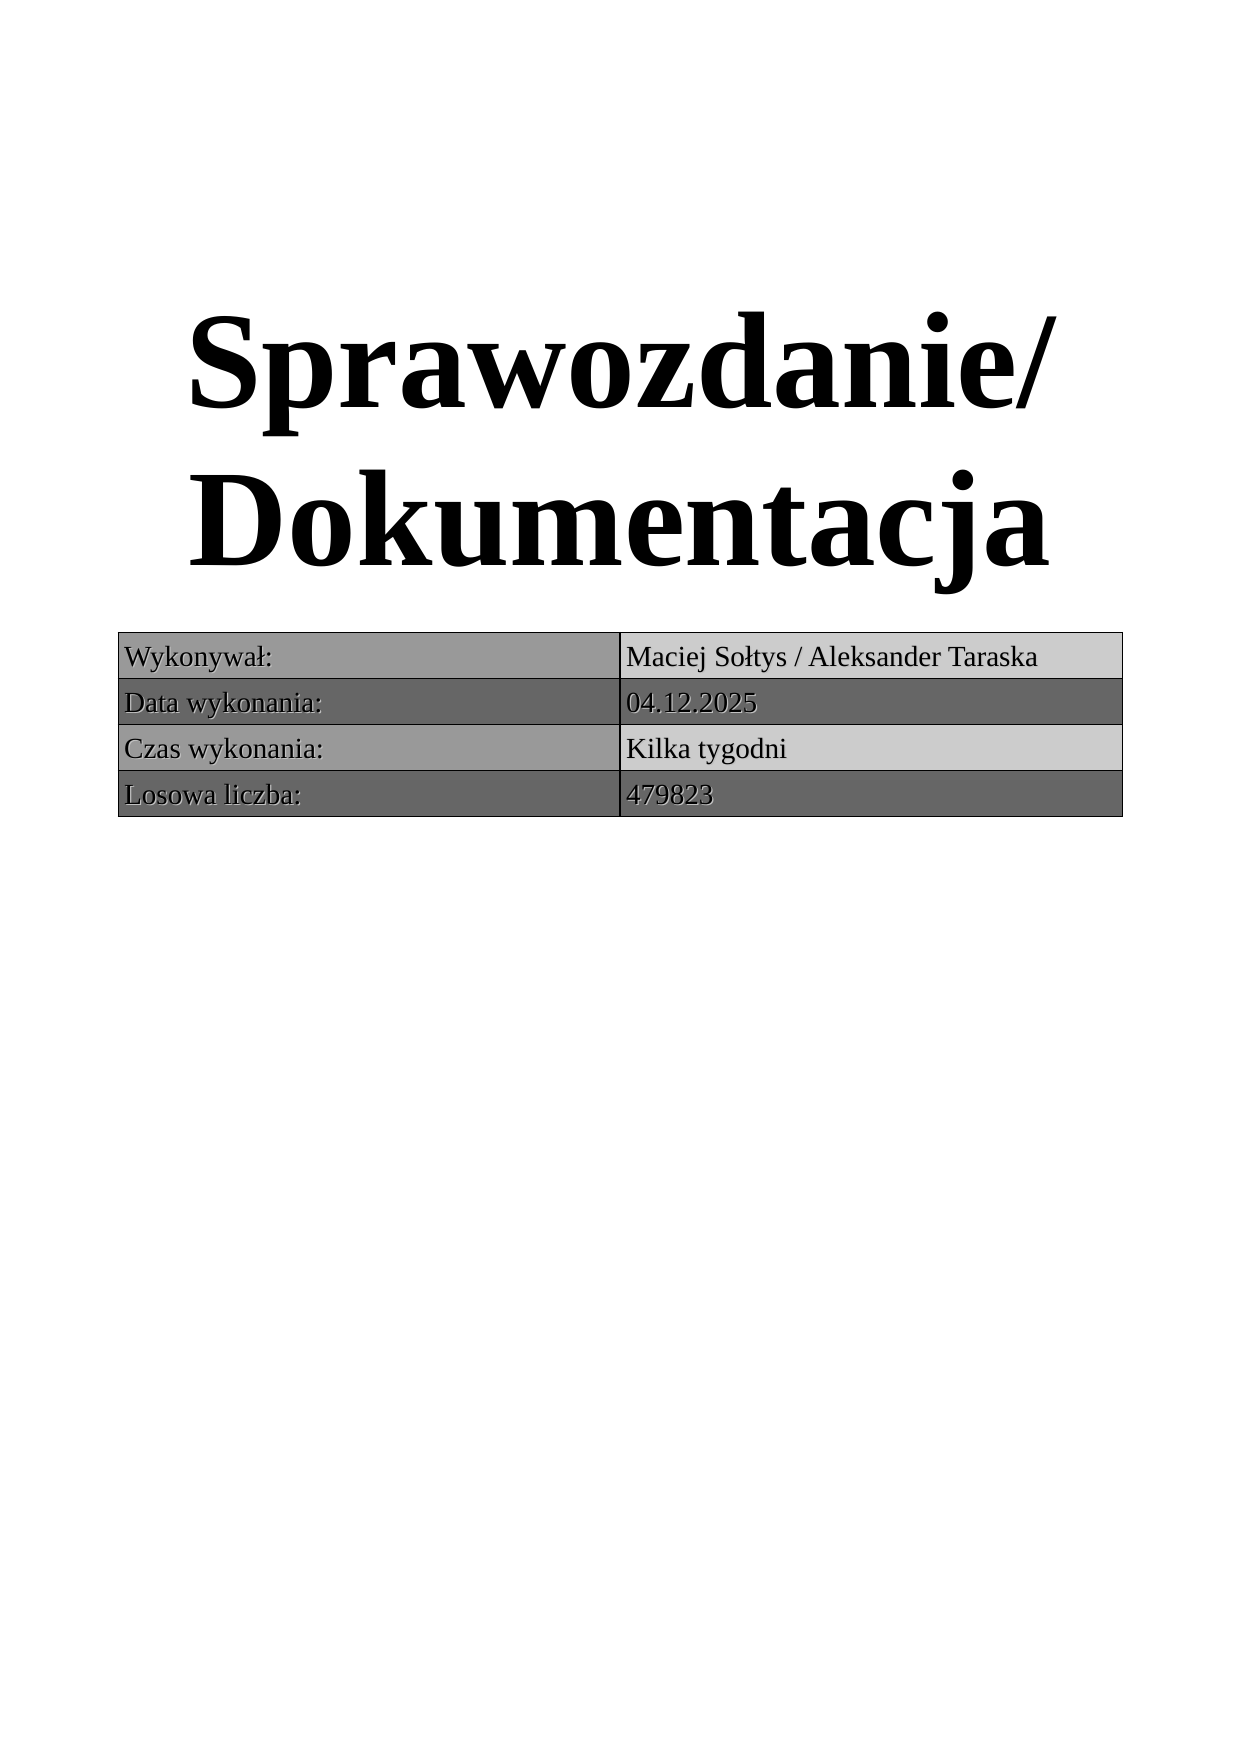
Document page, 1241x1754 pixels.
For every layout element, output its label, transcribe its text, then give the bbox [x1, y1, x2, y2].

table_cell 479823 [621, 771, 1122, 816]
table_cell Losowa liczba: [119, 771, 619, 816]
text Sprawozdanie/ [118, 279, 1122, 437]
table_cell Kilka tygodni [621, 725, 1122, 770]
table_header Maciej Sołtys / Aleksander Taraska [621, 633, 1122, 678]
table_cell Data wykonania: [119, 679, 619, 724]
table_header Wykonywał: [119, 633, 619, 678]
text Dokumentacja [118, 437, 1122, 598]
table_cell Czas wykonania: [119, 725, 619, 770]
table_cell 04.12.2025 [621, 679, 1122, 724]
